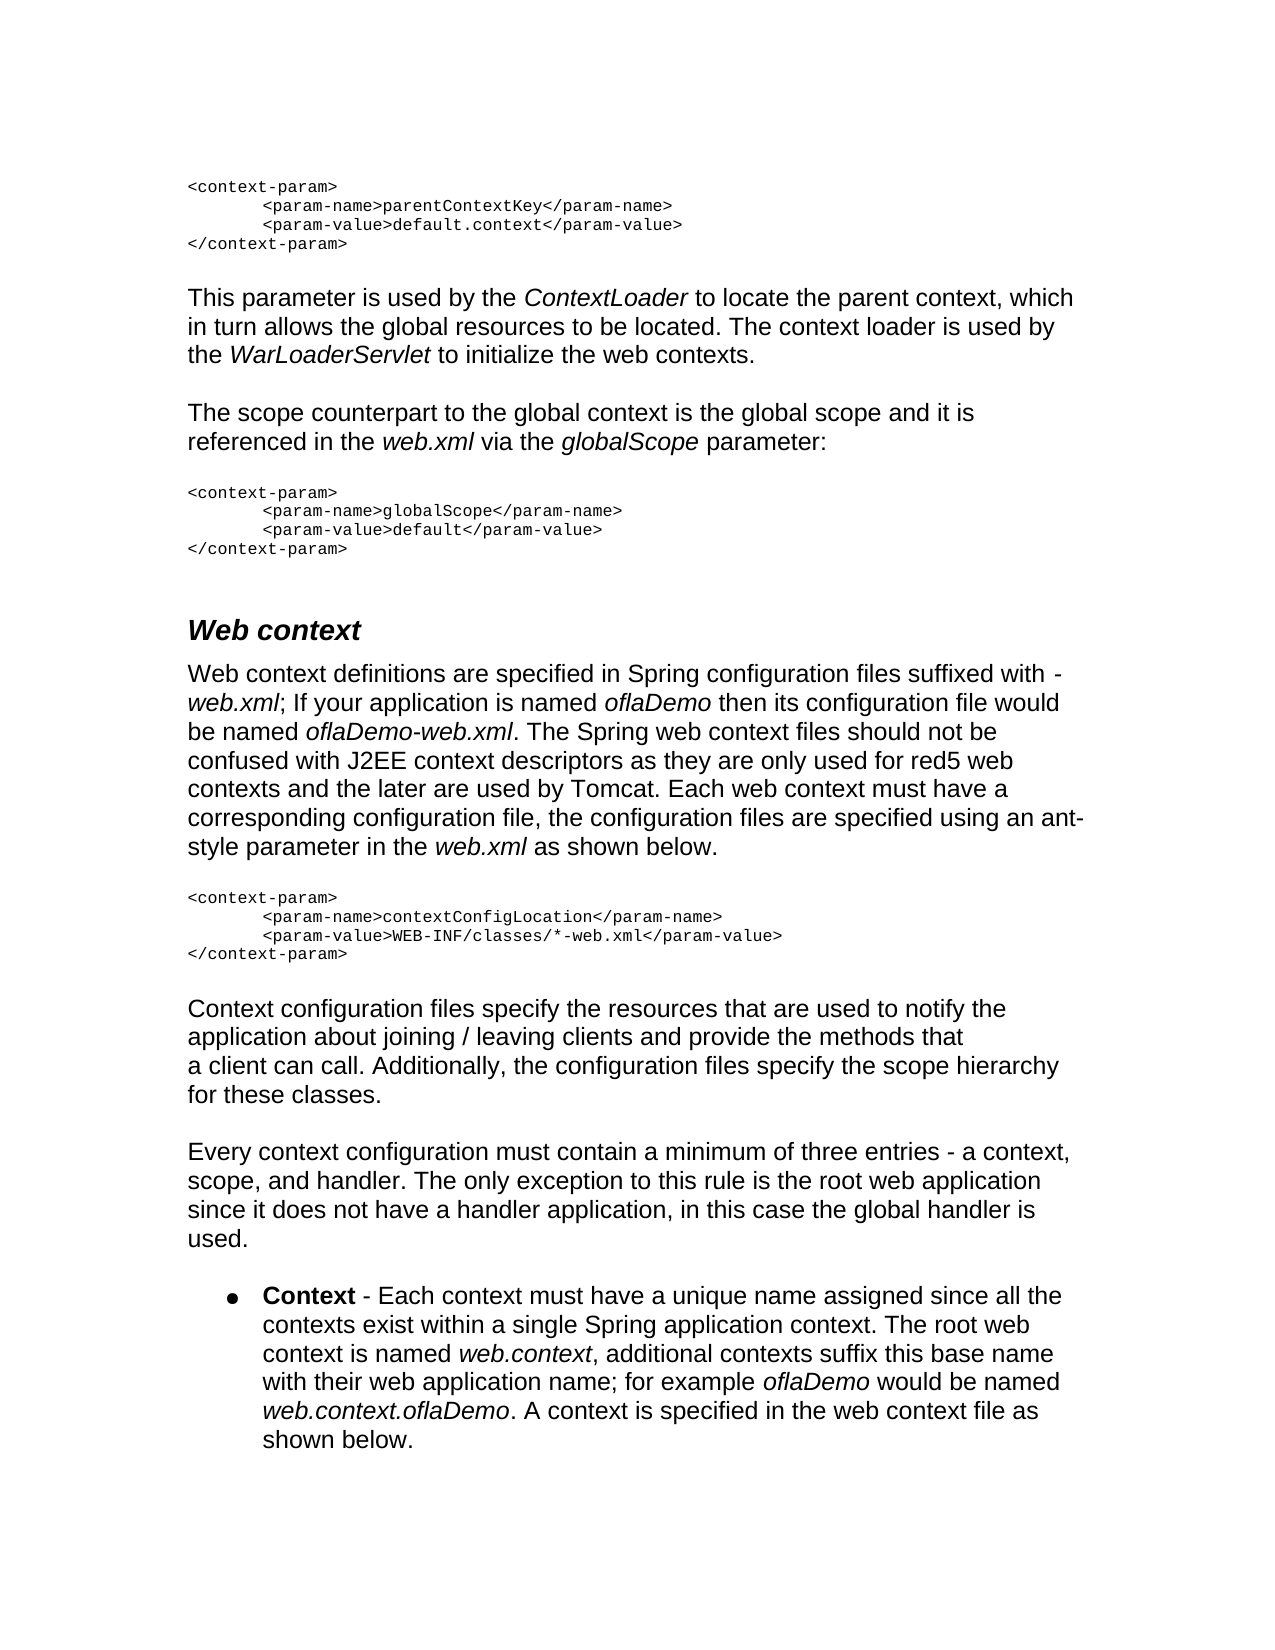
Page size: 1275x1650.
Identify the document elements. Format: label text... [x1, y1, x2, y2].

text </context-param> [187, 235, 1087, 254]
text a client can call. Additionally, the configuration files specify the scope hierarchy for these classes. [187, 1051, 1087, 1108]
text </context-param> [187, 541, 1087, 559]
text <param-value>default</param-value> [187, 522, 1087, 541]
text </context-param> [187, 946, 1087, 965]
text <param-value>default.context</param-value> [187, 216, 1087, 235]
text Web context definitions are specified in Spring configuration files suffixed with -web.xml; If your application is named oflaDemo then its configuration file would be named oflaDemo-web.xml. The Spring web context files should not be confused with J2EE context descriptors as they are only used for red5 web contexts and the later are used by Tomcat. Each web context must have a corresponding configuration file, the configuration files are specified using an ant-style parameter in the web.xml as shown below. [187, 659, 1087, 861]
text <param-name>globalScope</param-name> [187, 503, 1087, 522]
text <context-param> [187, 179, 1087, 198]
text <context-param> [187, 889, 1087, 908]
text <context-param> [187, 484, 1087, 503]
list Context - Each context must have a unique name assigned since all the contexts exist within a single Spring application context. The root web context is named web.context, additional contexts suffix this base name with their web application name; for example oflaDemo would be named web.context.oflaDemo. A context is specified in the web context file as shown below. [225, 1281, 1087, 1453]
subtitle Web context [187, 613, 1087, 647]
text <param-value>WEB-INF/classes/*-web.xml</param-value> [187, 927, 1087, 946]
text This parameter is used by the ContextLoader to locate the parent context, which in turn allows the global resources to be located. The context loader is used by the WarLoaderServlet to initialize the web contexts. [187, 283, 1087, 369]
text <param-name>parentContextKey</param-name> [187, 198, 1087, 216]
text <param-name>contextConfigLocation</param-name> [187, 908, 1087, 927]
text Every context configuration must contain a minimum of three entries - a context, scope, and handler. The only exception to this rule is the root web application since it does not have a handler application, in this case the global handler is used. [187, 1137, 1087, 1252]
text Context configuration files specify the resources that are used to notify the application about joining / leaving clients and provide the methods that [187, 993, 1087, 1051]
text The scope counterpart to the global context is the global scope and it is referenced in the web.xml via the globalScope parameter: [187, 398, 1087, 455]
